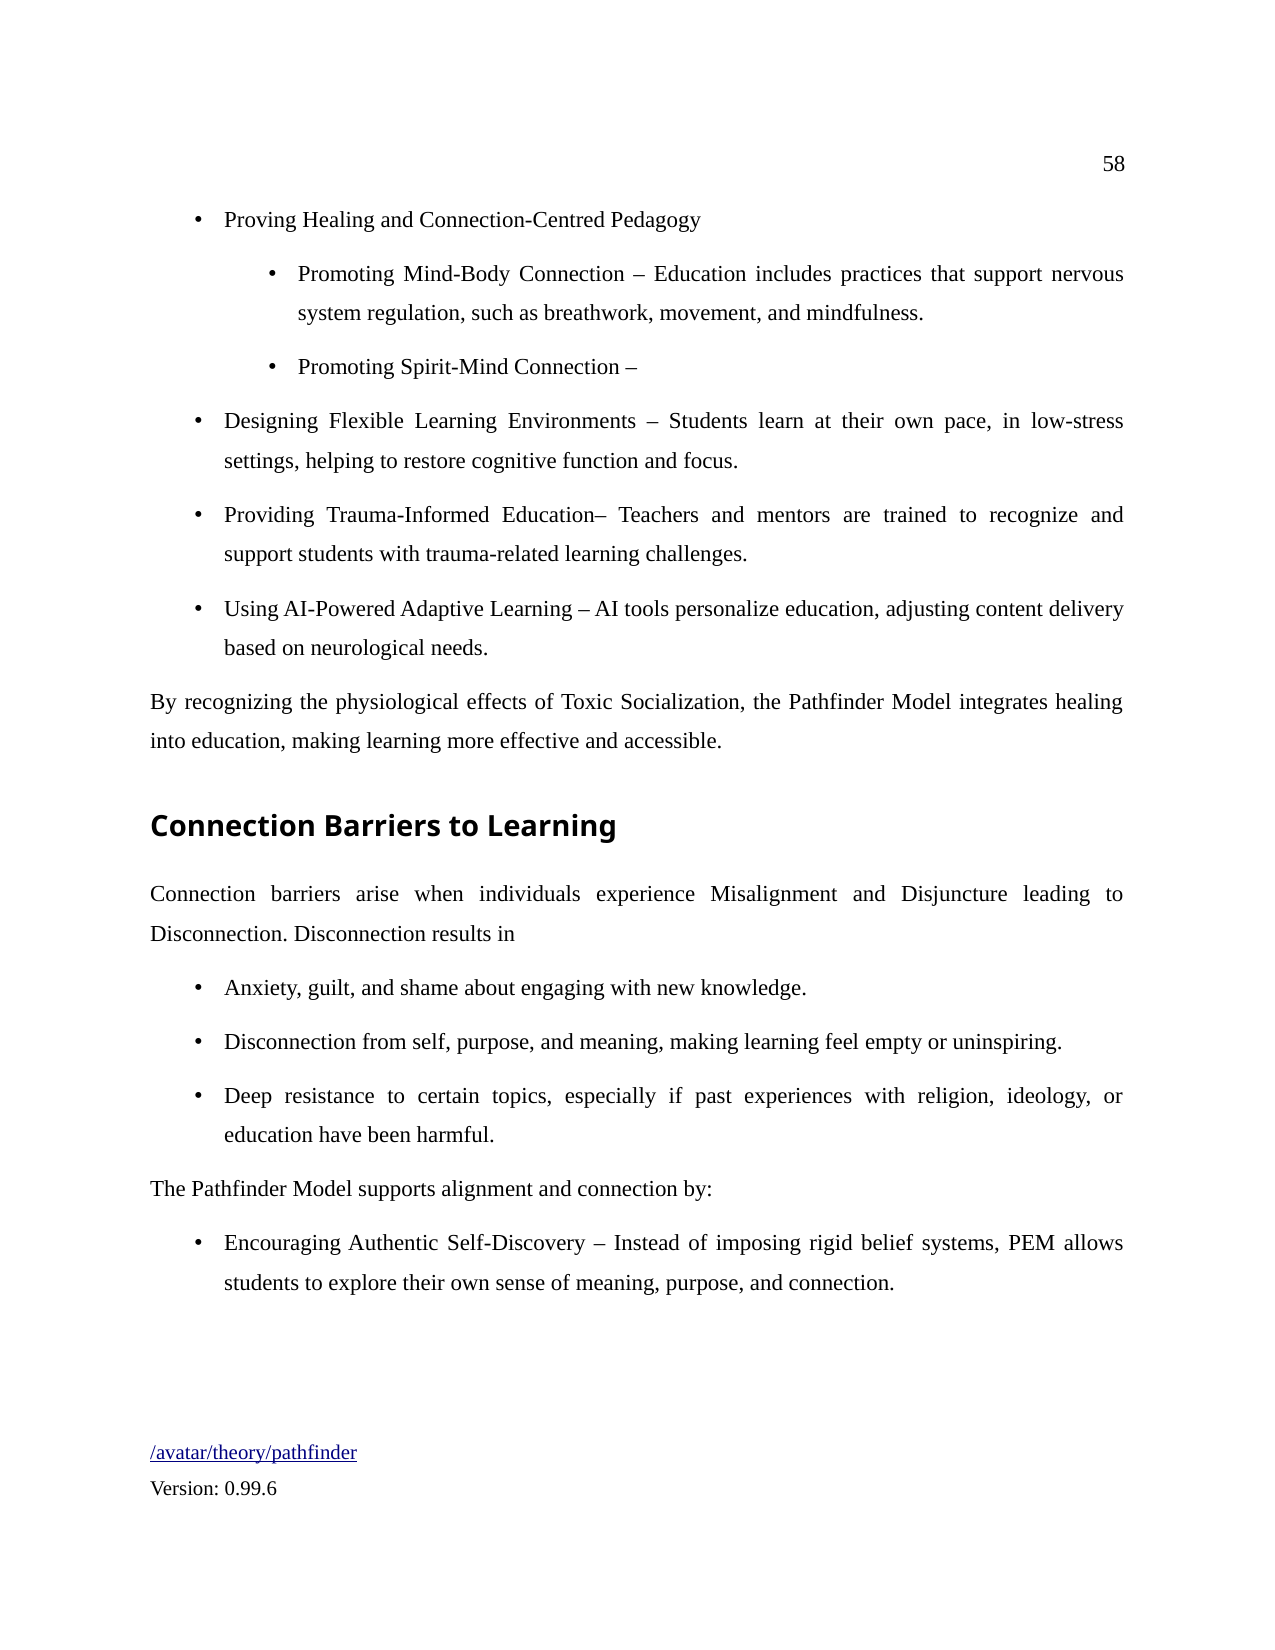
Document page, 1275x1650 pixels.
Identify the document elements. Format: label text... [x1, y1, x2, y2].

list Disconnection from self, purpose, and meaning, making learning feel empty or uninspiring. [194, 1028, 1125, 1054]
list Providing Trauma-Informed Education– Teachers and mentors are trained to recognize and support students with trauma-related learning challenges. [194, 501, 1125, 567]
list Anxiety, guilt, and shame about engaging with new knowledge. [194, 974, 1125, 1000]
subtitle Connection Barriers to Learning [150, 805, 1125, 845]
text By recognizing the physiological effects of Toxic Socialization, the Pathfinder Model integrates healing into education, making learning more effective and accessible. [150, 688, 1125, 754]
list Deep resistance to certain topics, especially if past experiences with religion, ideology, or education have been harmful. [194, 1082, 1125, 1148]
list Designing Flexible Learning Environments – Students learn at their own pace, in low-stress settings, helping to restore cognitive function and focus. [194, 407, 1125, 473]
list Encouraging Authentic Self-Discovery – Instead of imposing rigid belief systems, PEM allows students to explore their own sense of meaning, purpose, and connection. [194, 1229, 1125, 1295]
list Using AI-Powered Adaptive Learning – AI tools personalize education, adjusting content delivery based on neurological needs. [194, 594, 1125, 660]
text The Pathfinder Model supports alignment and connection by: [150, 1175, 1125, 1202]
list Proving Healing and Connection-Centred Pedagogy [194, 206, 1125, 232]
text Connection barriers arise when individuals experience Misalignment and Disjuncture leading to Disconnection. Disconnection results in [150, 880, 1125, 946]
list Promoting Mind-Body Connection – Education includes practices that support nervous system regulation, such as breathwork, movement, and mindfulness. [268, 260, 1125, 326]
list Promoting Spirit-Mind Connection – [268, 353, 1125, 380]
